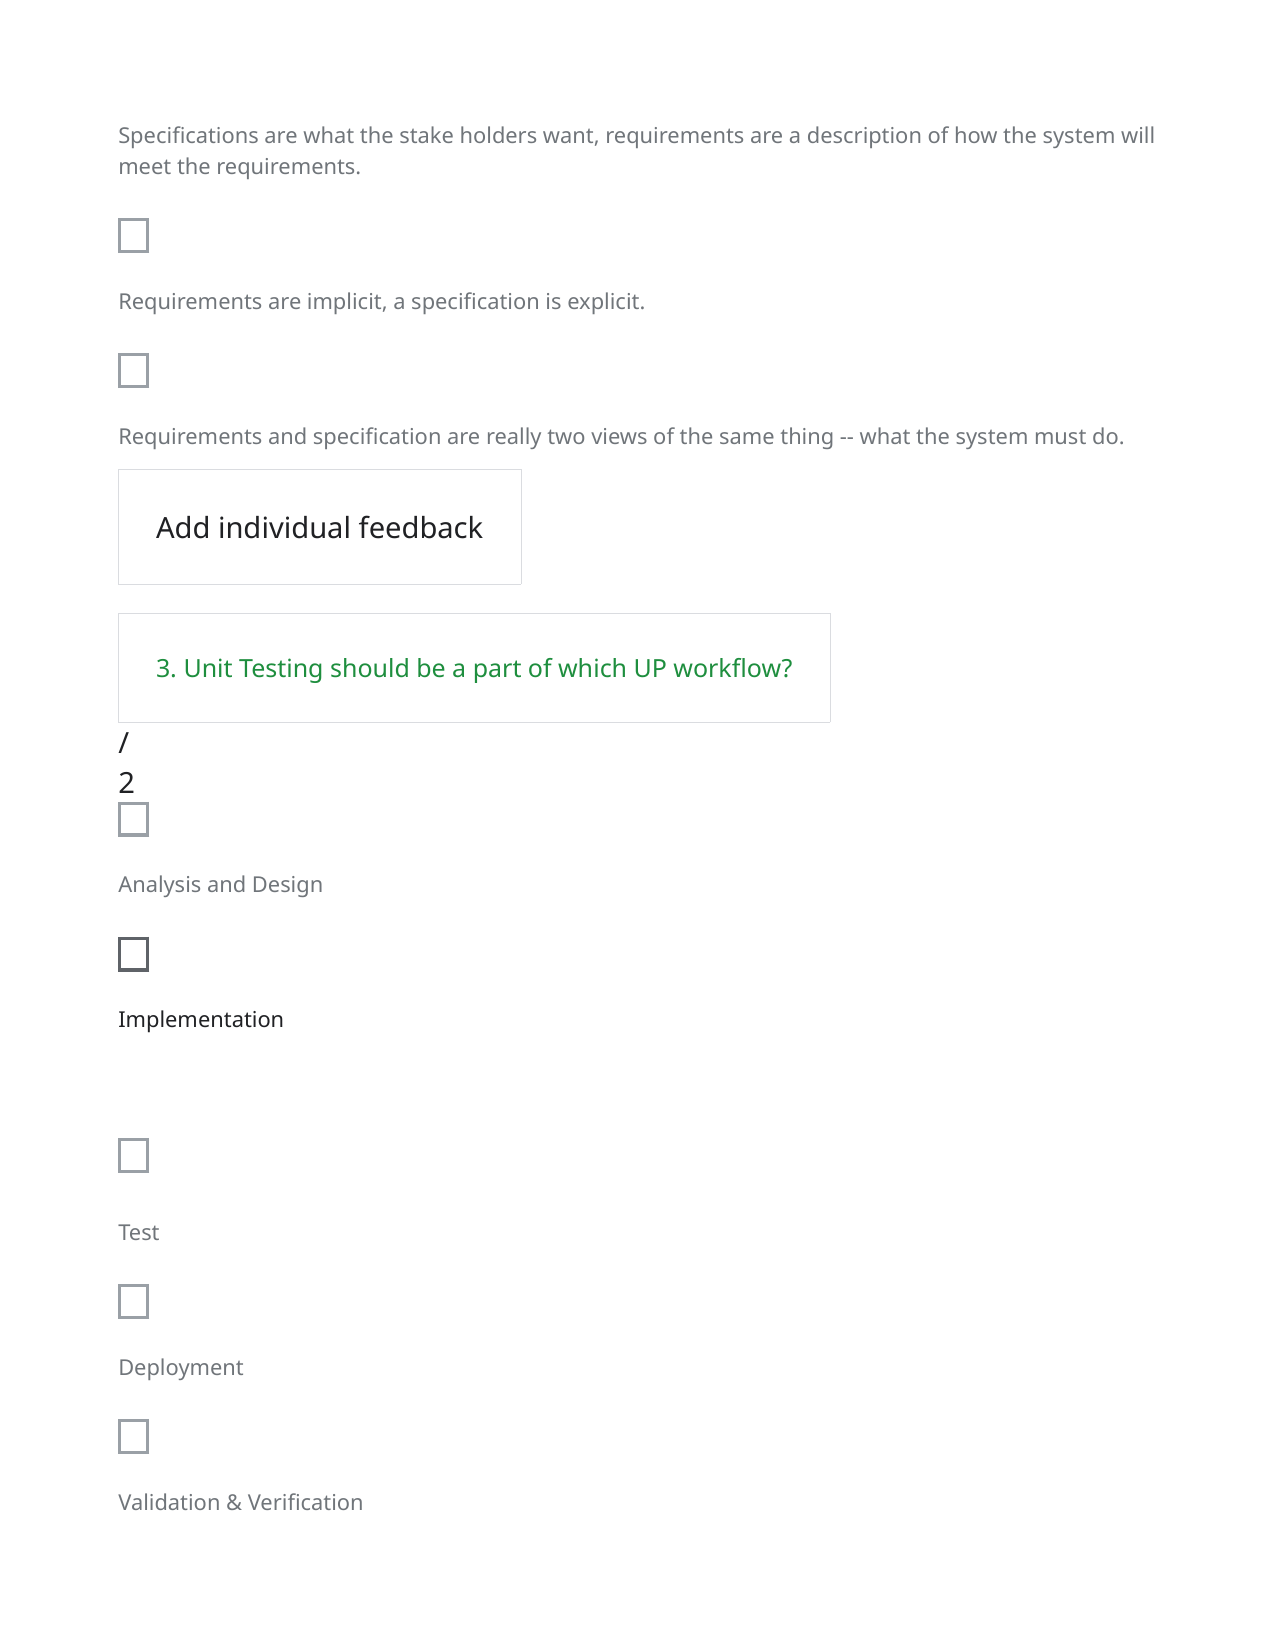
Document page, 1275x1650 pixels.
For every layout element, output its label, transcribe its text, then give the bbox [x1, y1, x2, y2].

text Add individual feedback [119, 470, 521, 584]
text Specifications are what the stake holders want, requirements are a description of how the system will meet the requirements. [118, 118, 1157, 181]
text Test [118, 1215, 1157, 1246]
text Requirements and specification are really two views of the same thing -- what the system must do. [118, 419, 1157, 451]
text Deployment [118, 1350, 1157, 1381]
text / [118, 722, 1157, 762]
text [0, 722, 84, 751]
text 3. Unit Testing should be a part of which UP workflow? [119, 614, 830, 722]
text Analysis and Design [118, 868, 1157, 899]
text 2 [118, 762, 1157, 802]
text [831, 613, 1157, 722]
text [522, 469, 1157, 584]
text Implementation [118, 1003, 1157, 1034]
text Requirements are implicit, a specification is explicit. [118, 284, 1157, 316]
text Validation & Verification [118, 1485, 1157, 1516]
